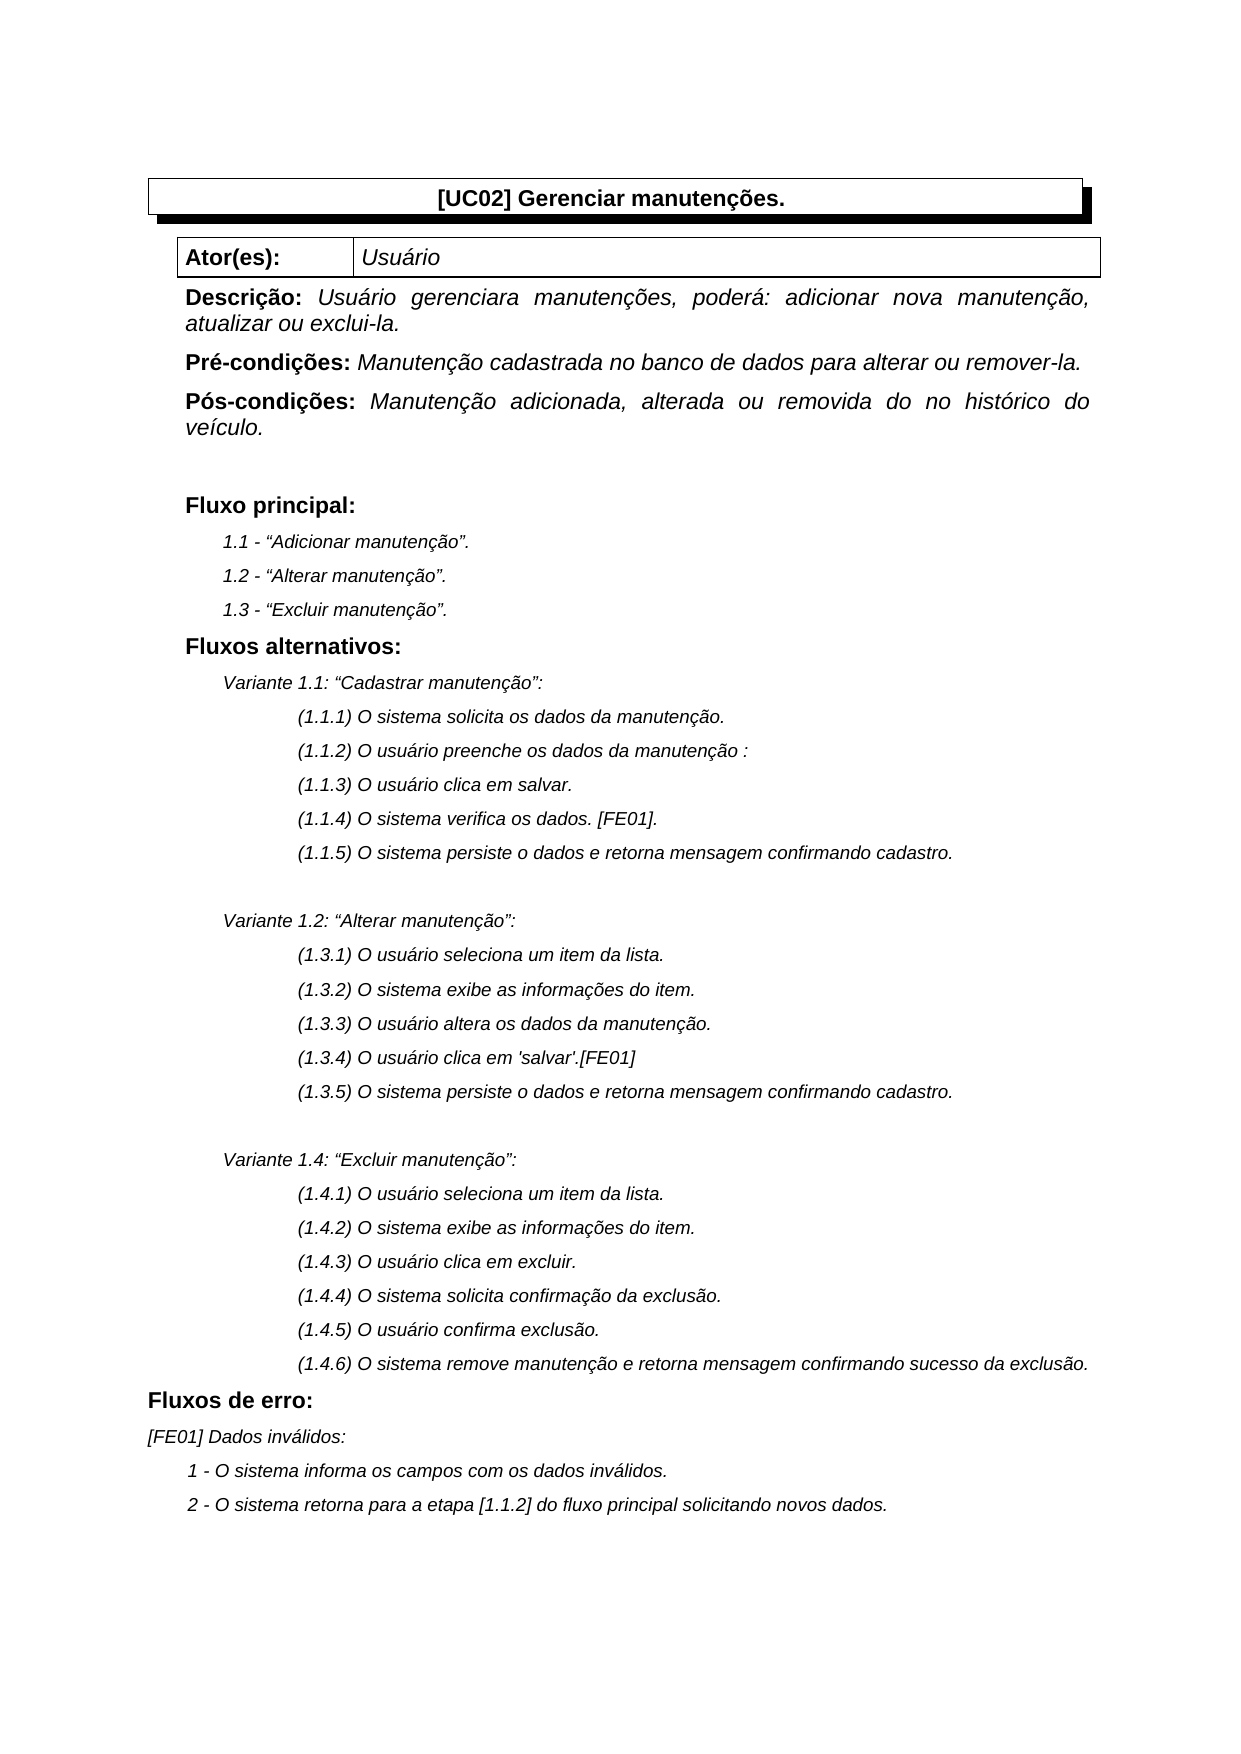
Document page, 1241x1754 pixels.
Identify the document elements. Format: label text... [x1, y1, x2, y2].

text (1.1.4) O sistema verifica os dados. [FE01]. [148, 808, 1092, 829]
text 1.3 - “Excluir manutenção”. [185, 599, 1092, 620]
table_header Ator(es): [178, 238, 353, 276]
text Variante 1.1: “Cadastrar manutenção”: [187, 672, 1092, 693]
text (1.1.3) O usuário clica em salvar. [187, 774, 1092, 796]
text (1.4.4) O sistema solicita confirmação da exclusão. [148, 1285, 1092, 1306]
text (1.3.2) O sistema exibe as informações do item. [148, 978, 1092, 1000]
text (1.3.1) O usuário seleciona um item da lista. [148, 944, 1092, 966]
text (1.1.2) O usuário preenche os dados da manutenção : [187, 740, 1092, 761]
text 1.1 - “Adicionar manutenção”. [185, 531, 1092, 552]
table_header Usuário [354, 238, 1100, 276]
text (1.4.1) O usuário seleciona um item da lista. [148, 1183, 1092, 1204]
text (1.4.6) O sistema remove manutenção e retorna mensagem confirmando sucesso da exclusão. [148, 1353, 1092, 1374]
text 1.2 - “Alterar manutenção”. [187, 565, 1092, 586]
text Fluxo principal: [185, 492, 1092, 518]
text (1.4.2) O sistema exibe as informações do item. [148, 1217, 1092, 1238]
text (1.1.1) O sistema solicita os dados da manutenção. [187, 706, 1092, 727]
text (1.3.4) O usuário clica em 'salvar'.[FE01] [148, 1046, 1092, 1068]
text Pré-condições: Manutenção cadastrada no banco de dados para alterar ou remover-la. [185, 349, 1092, 375]
text (1.4.5) O usuário confirma exclusão. [148, 1319, 1092, 1341]
text Fluxos de erro: [148, 1387, 1092, 1413]
text [FE01] Dados inválidos: [148, 1426, 1092, 1447]
text Fluxos alternativos: [185, 633, 1092, 659]
text (1.3.5) O sistema persiste o dados e retorna mensagem confirmando cadastro. [148, 1081, 1092, 1102]
text (1.3.3) O usuário altera os dados da manutenção. [148, 1012, 1092, 1034]
text Variante 1.2: “Alterar manutenção”: [148, 910, 1092, 932]
text Descrição: Usuário gerenciara manutenções, poderá: adicionar nova manutenção, atualizar ou exclui-la. [185, 284, 1092, 336]
text (1.1.5) O sistema persiste o dados e retorna mensagem confirmando cadastro. [148, 842, 1092, 864]
text (1.4.3) O usuário clica em excluir. [148, 1251, 1092, 1272]
text 2 - O sistema retorna para a etapa [1.1.2] do fluxo principal solicitando novos dados. [187, 1494, 1092, 1516]
text Variante 1.4: “Excluir manutenção”: [148, 1149, 1092, 1170]
text 1 - O sistema informa os campos com os dados inválidos. [187, 1460, 1092, 1482]
text Pós-condições: Manutenção adicionada, alterada ou removida do no histórico do veículo. [185, 388, 1092, 441]
text [UC02] Gerenciar manutenções. [149, 179, 1082, 214]
